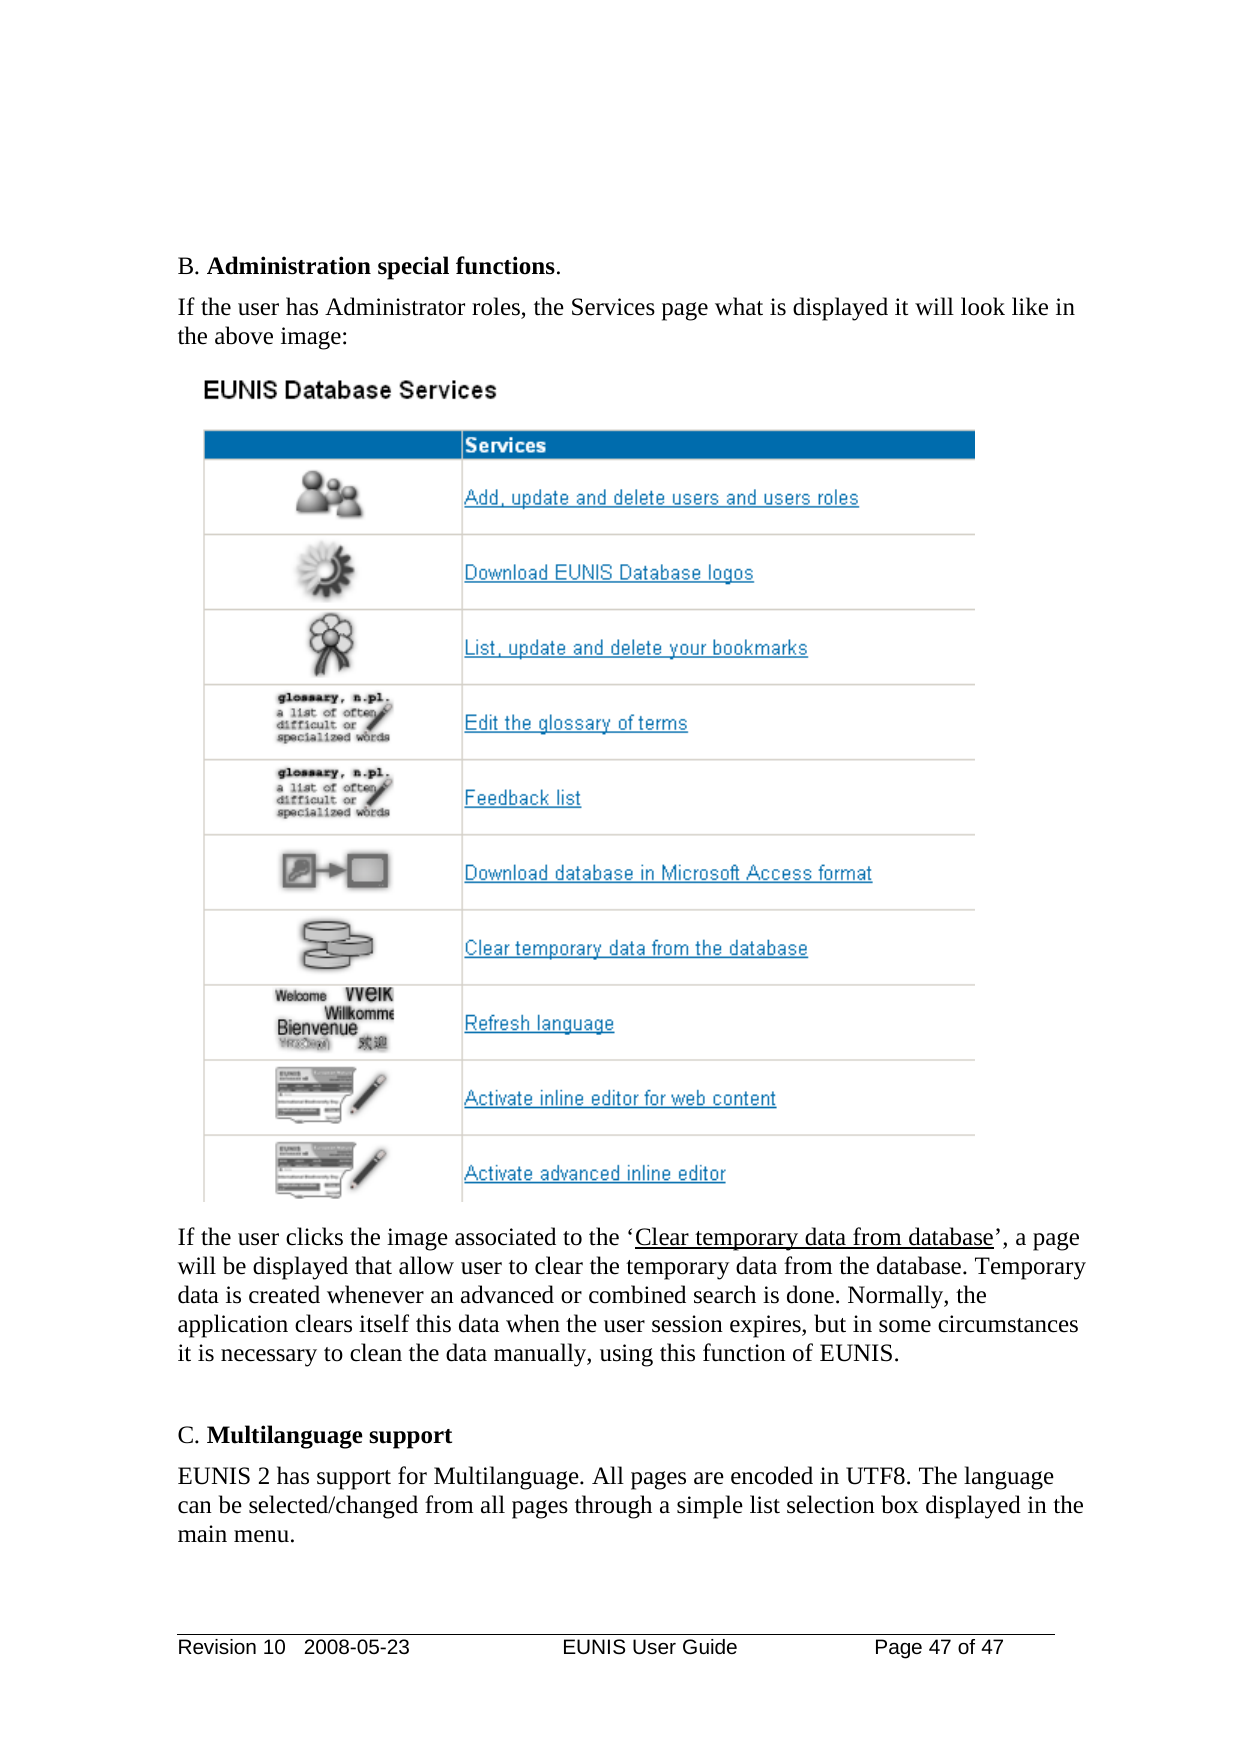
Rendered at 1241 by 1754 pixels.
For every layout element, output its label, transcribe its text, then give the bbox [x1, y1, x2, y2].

text If the user clicks the image associated to the ‘Clear temporary data from database’, a page will be displayed that allow user to clear the temporary data from the database. Temporary data is created whenever an advanced or combined search is done. Normally, the application clears itself this data when the user session expires, but in some circumstances it is necessary to clean the data manually, using this function of EUNIS. [177, 1222, 1092, 1367]
text C. Multilanguage support [177, 1420, 1092, 1449]
text EUNIS 2 has support for Multilanguage. All pages are encoded in UTF8. The language can be selected/changed from all pages through a simple list selection box displayed in the main menu. [177, 1461, 1092, 1548]
text B. Administration special functions. [177, 251, 1092, 280]
picture [193, 370, 975, 1202]
text If the user has Administrator roles, the Services page what is displayed it will look like in the above image: [177, 292, 1092, 350]
